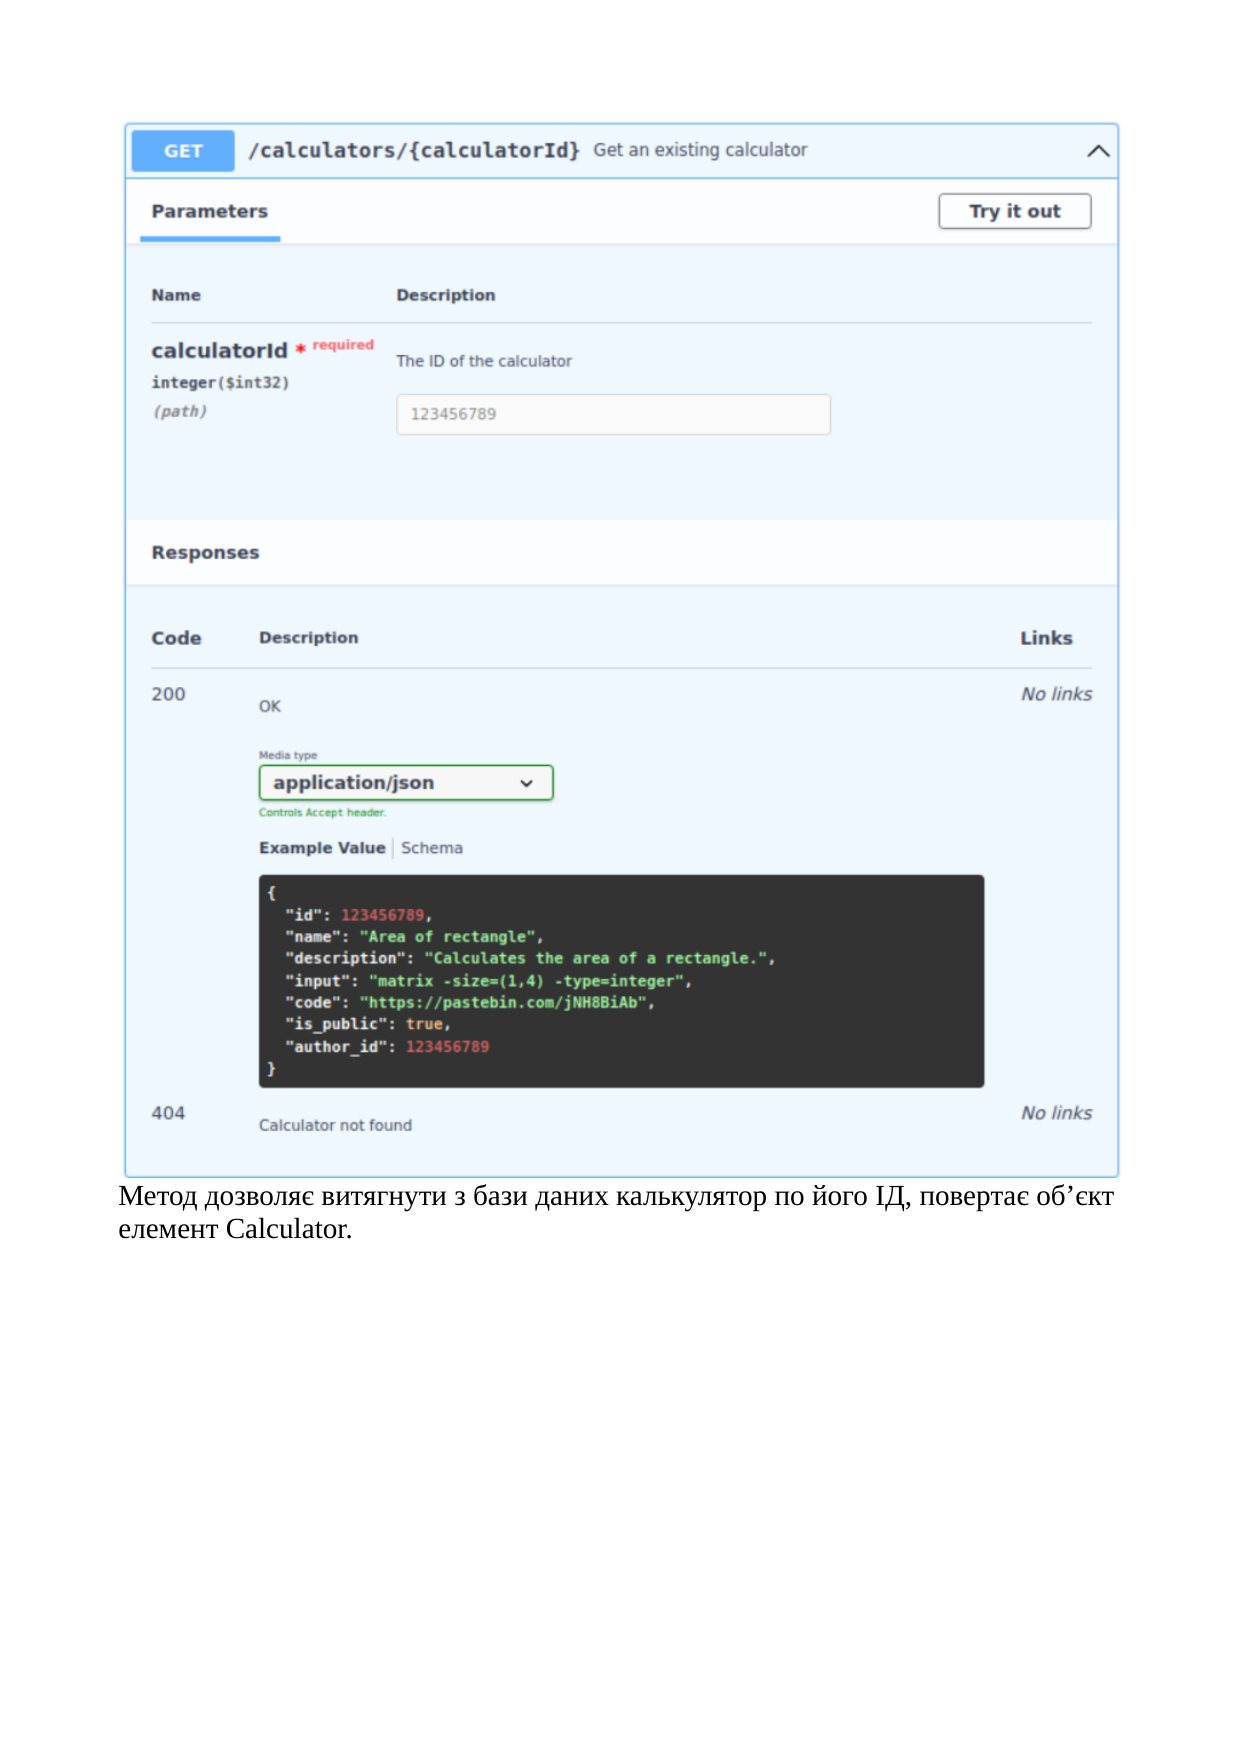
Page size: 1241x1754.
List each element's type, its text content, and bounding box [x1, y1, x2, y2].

picture [118, 118, 1123, 1178]
text Метод дозволяє витягнути з бази даних калькулятор по його ІД, повертає об’єкт елемент Calculator. [118, 1178, 1122, 1245]
